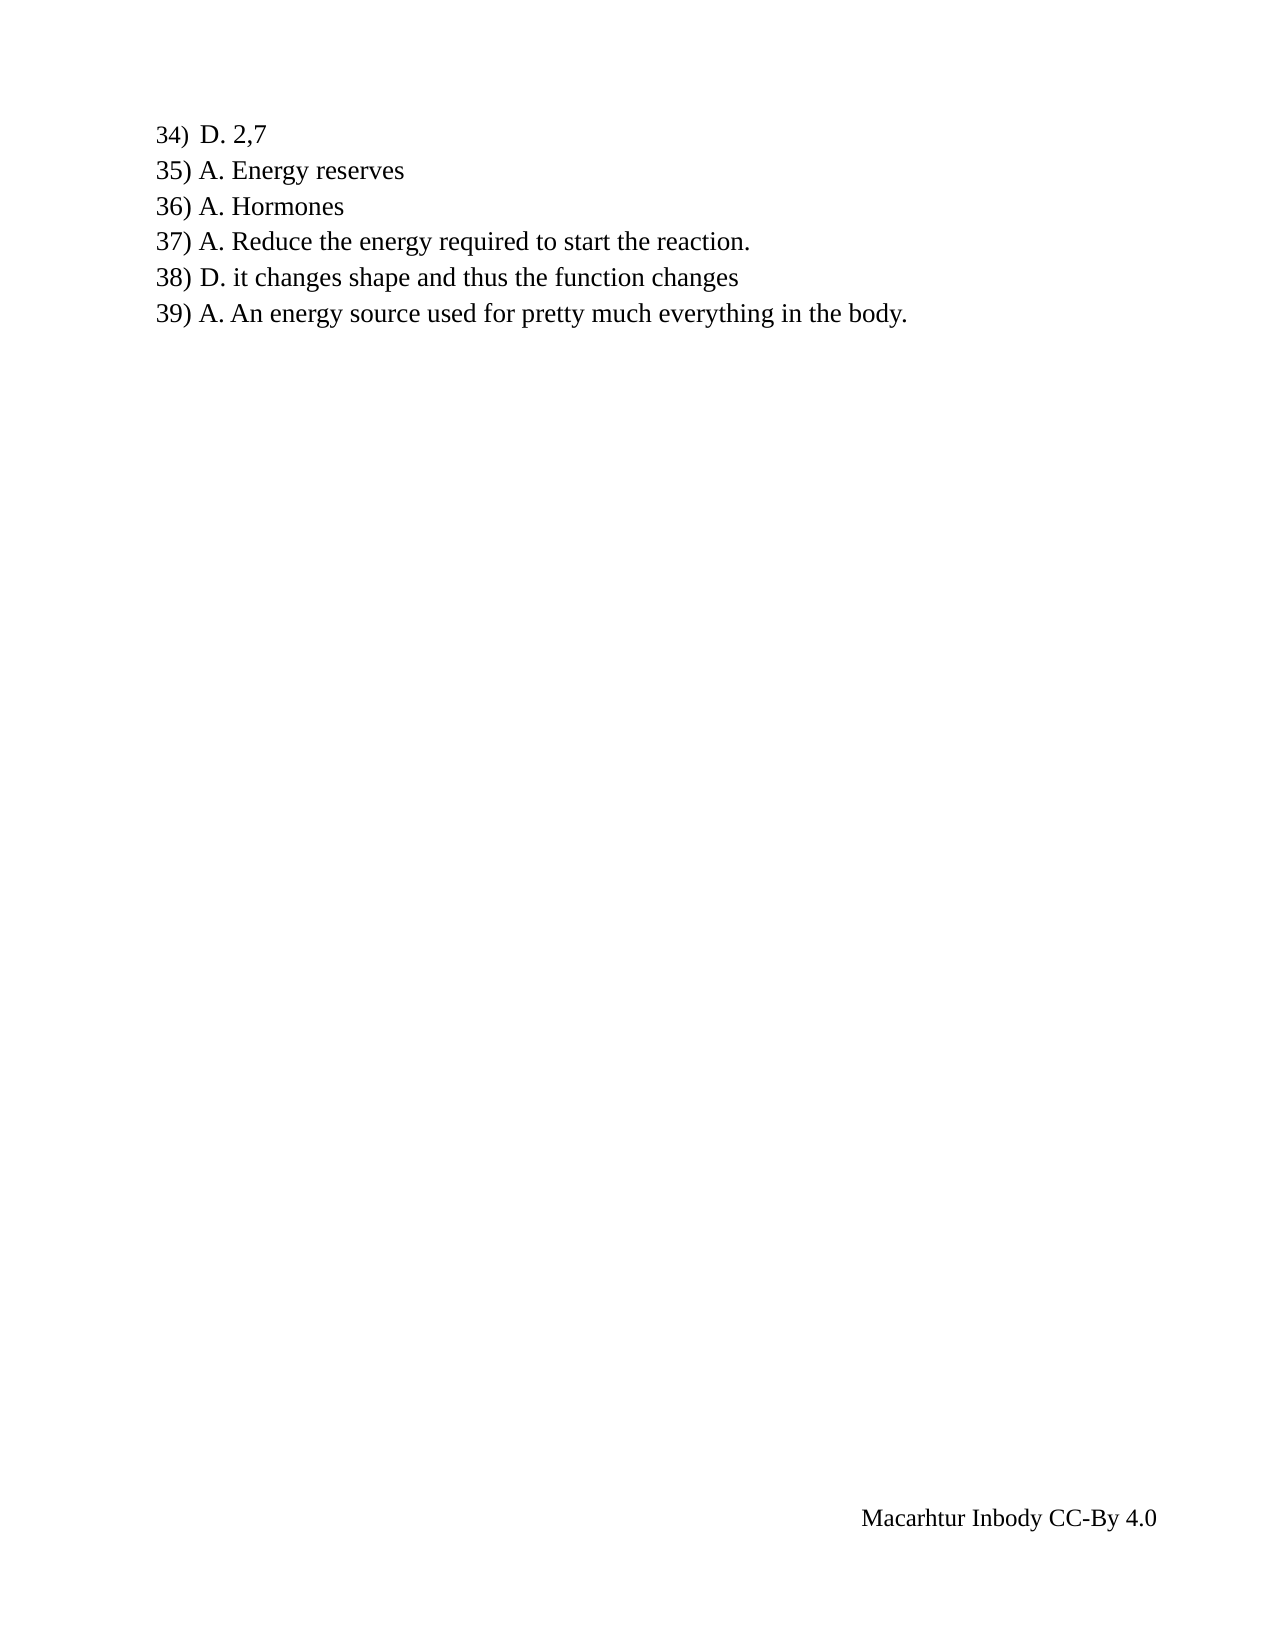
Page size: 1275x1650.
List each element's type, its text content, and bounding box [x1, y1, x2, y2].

list D. 2,7 [156, 118, 1157, 149]
list A. Hormones [156, 189, 1157, 221]
list A. Reduce the energy required to start the reaction. [156, 225, 1157, 256]
list A. Energy reserves [156, 154, 1157, 185]
list D. it changes shape and thus the function changes [156, 261, 1157, 292]
list A. An energy source used for pretty much everything in the body. [156, 297, 1157, 328]
